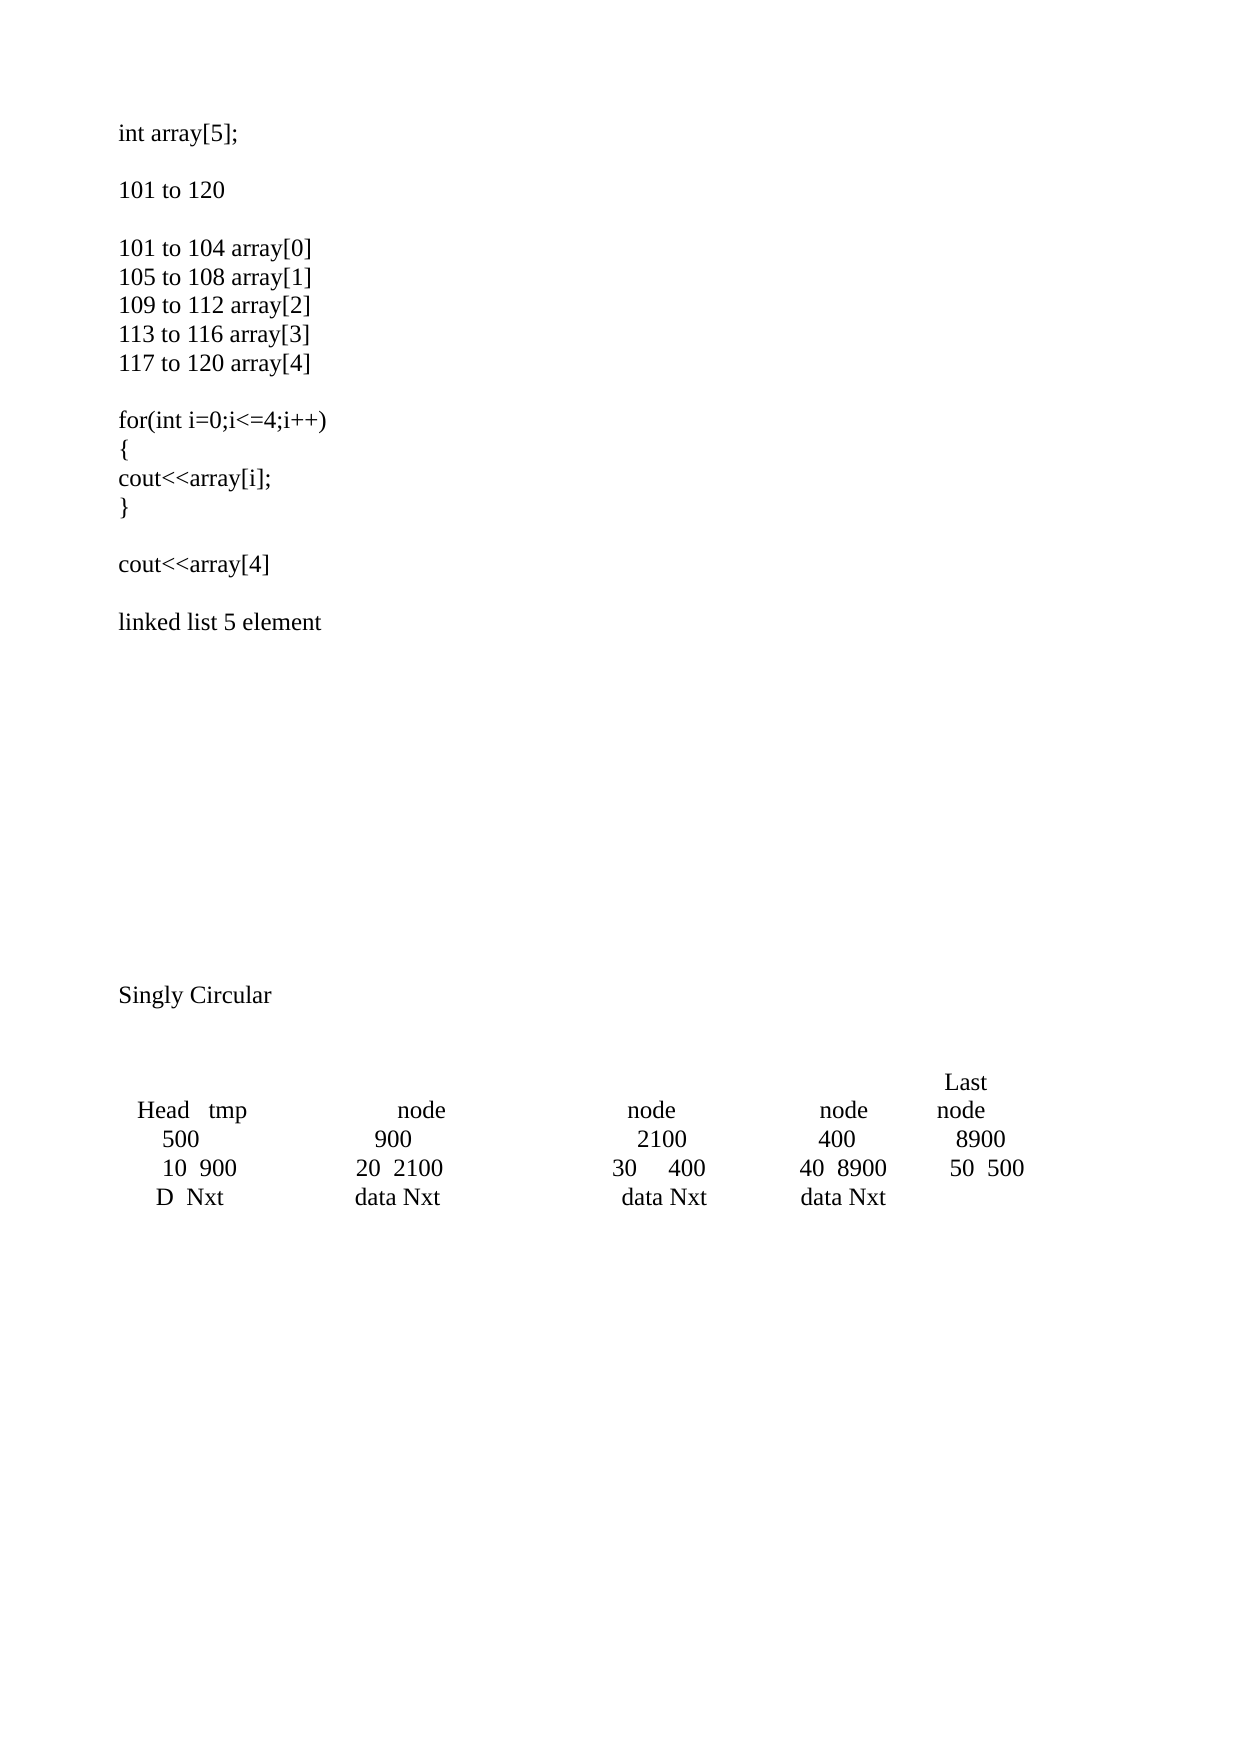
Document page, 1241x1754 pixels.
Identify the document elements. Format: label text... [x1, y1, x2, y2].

text 109 to 112 array[2] [118, 291, 1122, 319]
text cout<<array[4] [118, 549, 1122, 578]
text 113 to 116 array[3] [118, 319, 1122, 348]
text 101 to 104 array[0] [118, 233, 1122, 262]
text D Nxt data Nxt data Nxt data Nxt [118, 1182, 1122, 1211]
text int array[5]; [118, 118, 1122, 147]
text 10 900 20 2100 30 400 40 8900 50 500 [118, 1153, 1122, 1182]
text Last [118, 1038, 1122, 1096]
text 105 to 108 array[1] [118, 262, 1122, 291]
text } [118, 492, 1122, 521]
text { [118, 434, 1122, 463]
text 500 900 2100 400 8900 [118, 1124, 1122, 1153]
text for(int i=0;i<=4;i++) [118, 406, 1122, 434]
text linked list 5 element [118, 607, 1122, 636]
text cout<<array[i]; [118, 463, 1122, 492]
text Head tmp node node node node [118, 1096, 1122, 1124]
text 101 to 120 [118, 176, 1122, 204]
text Singly Circular [118, 981, 1122, 1009]
text 117 to 120 array[4] [118, 348, 1122, 377]
